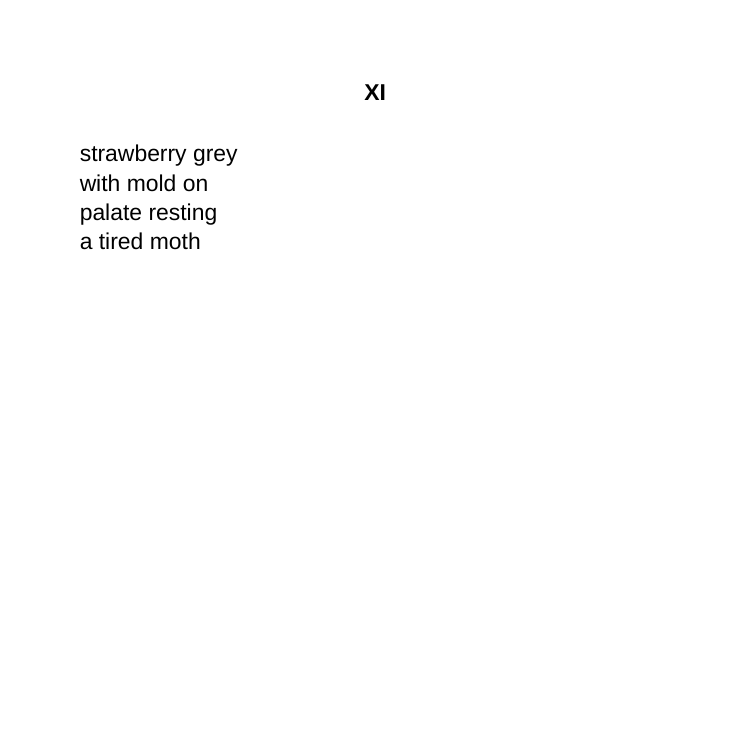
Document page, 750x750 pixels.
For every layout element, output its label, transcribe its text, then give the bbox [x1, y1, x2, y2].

text a tired moth [79, 229, 661, 254]
text palate resting [79, 199, 661, 225]
text strawberry grey [79, 141, 661, 166]
text with mold on [79, 170, 661, 196]
subtitle XI [79, 79, 671, 105]
